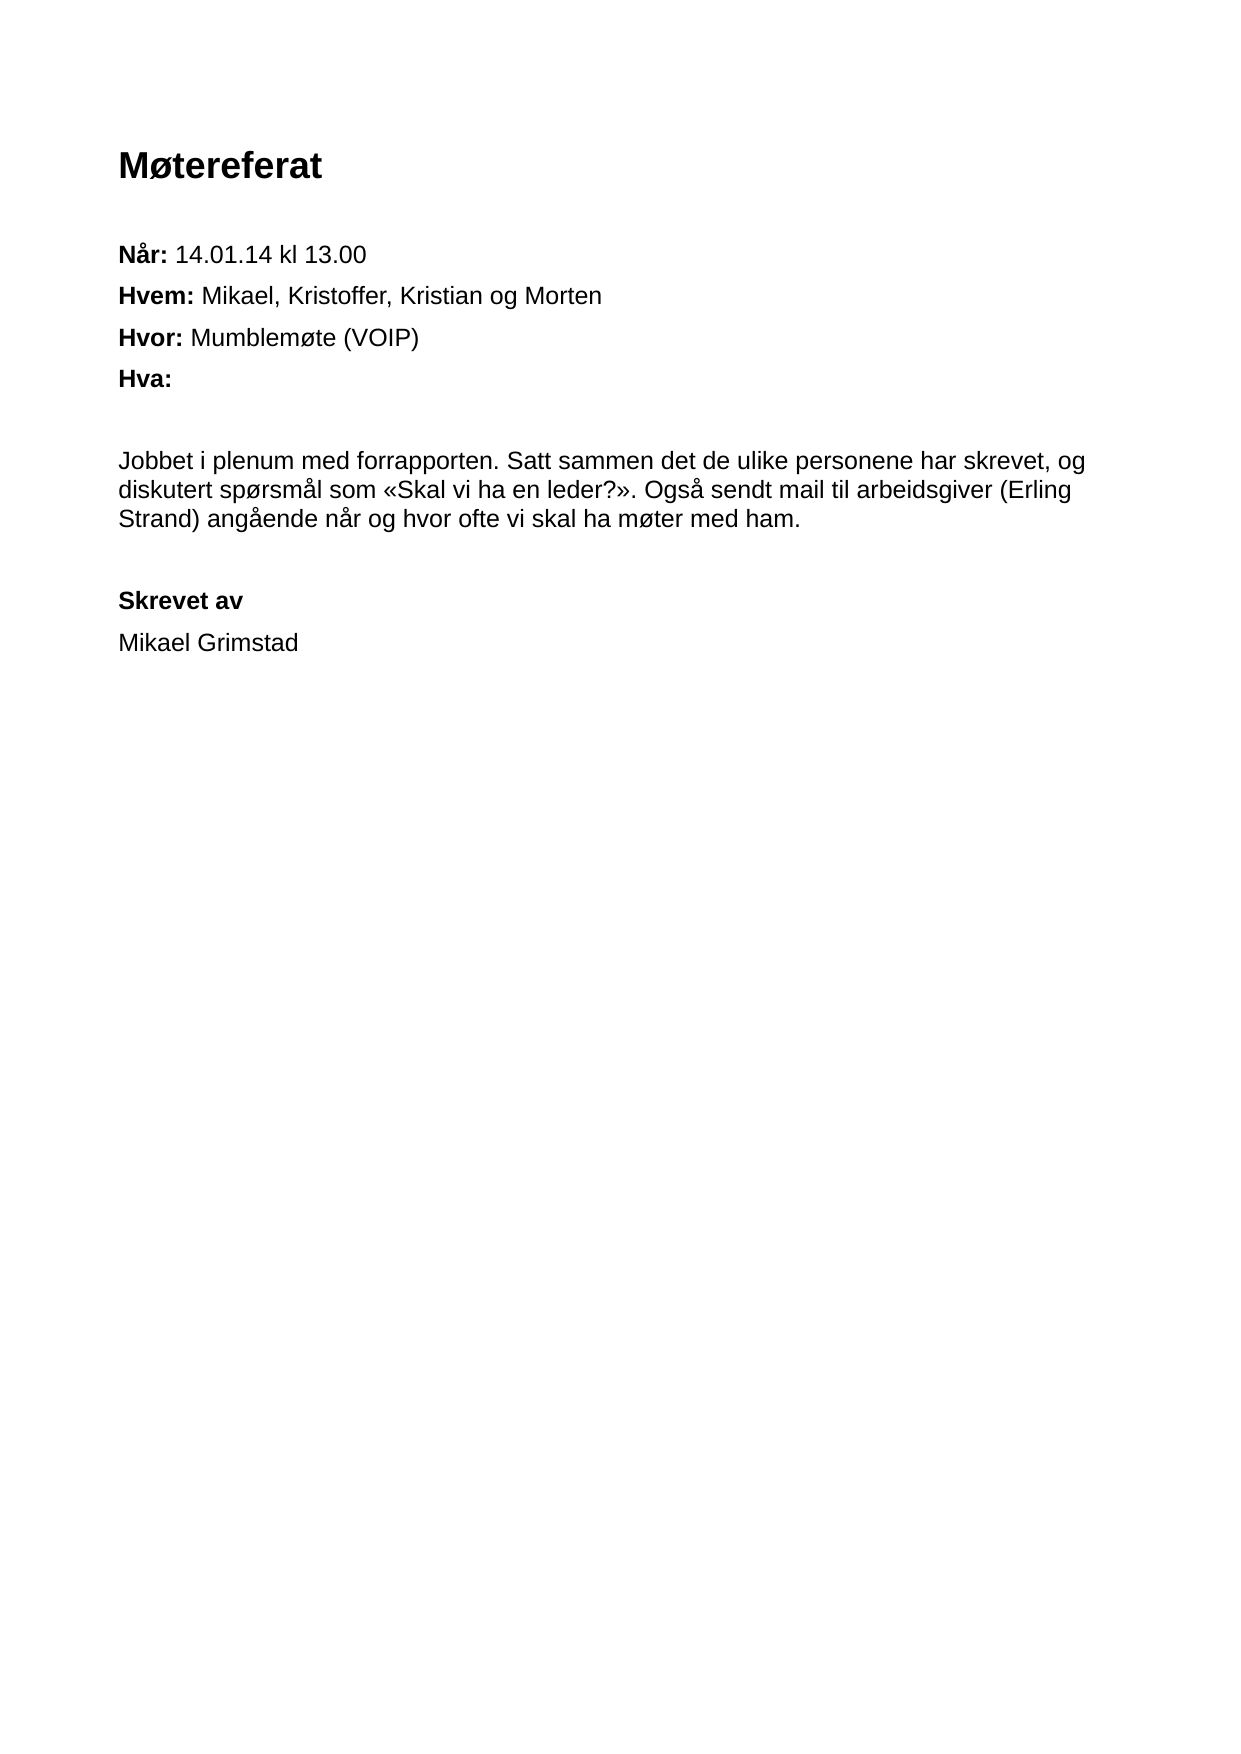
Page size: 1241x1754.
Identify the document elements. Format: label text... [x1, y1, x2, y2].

text Mikael Grimstad [118, 627, 1122, 656]
title Møtereferat [118, 143, 1122, 186]
text Hvor: Mumblemøte (VOIP) [118, 322, 1122, 351]
text Jobbet i plenum med forrapporten. Satt sammen det de ulike personene har skrevet, og diskutert spørsmål som «Skal vi ha en leder?». Også sendt mail til arbeidsgiver (Erling Strand) angående når og hvor ofte vi skal ha møter med ham. [118, 446, 1122, 532]
text Skrevet av [118, 586, 1122, 615]
text Når: 14.01.14 kl 13.00 [118, 240, 1122, 269]
text Hvem: Mikael, Kristoffer, Kristian og Morten [118, 281, 1122, 310]
text Hva: [118, 364, 1122, 392]
